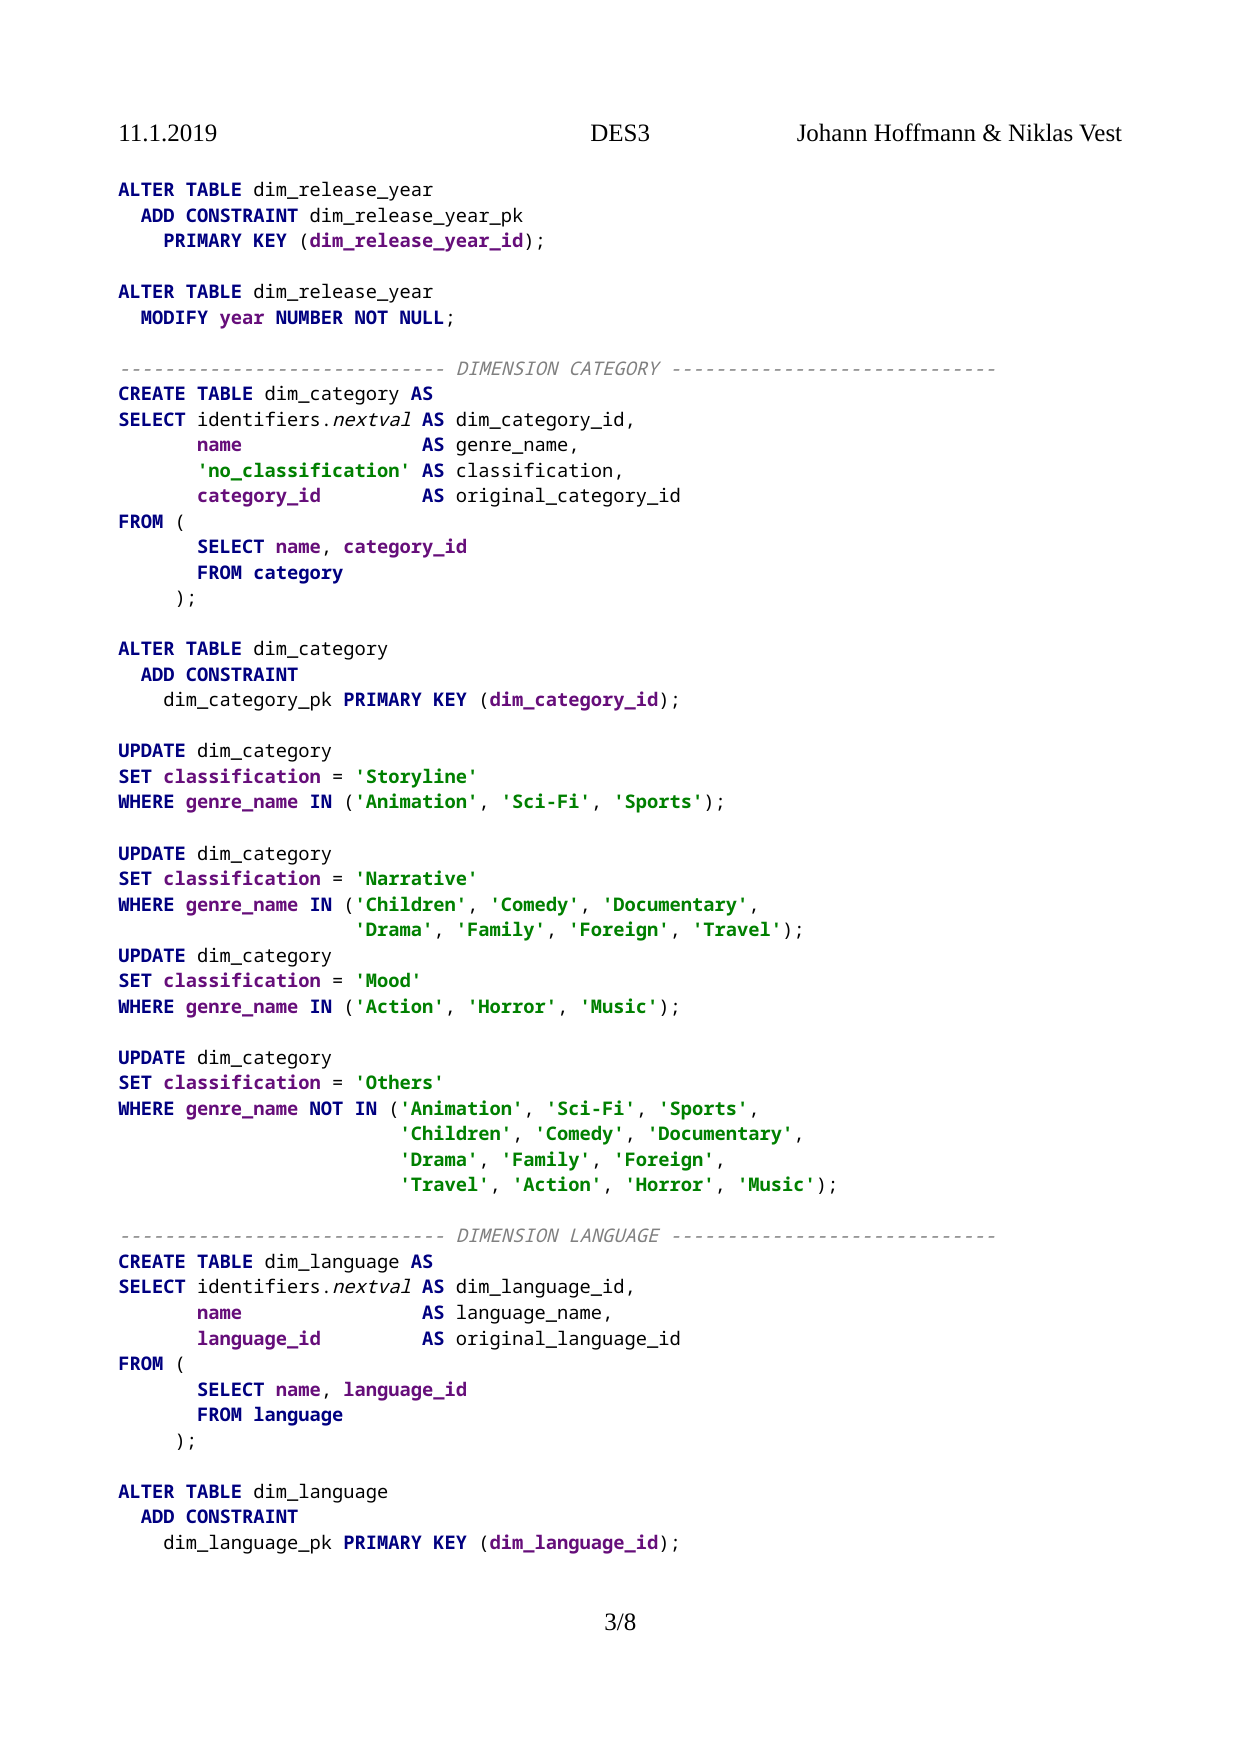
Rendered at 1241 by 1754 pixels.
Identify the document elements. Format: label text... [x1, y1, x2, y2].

text SET classification = 'Others' [118, 1069, 1122, 1095]
text SELECT identifiers.nextval AS dim_category_id, [118, 406, 1122, 432]
text ALTER TABLE dim_release_year [118, 278, 1122, 304]
text UPDATE dim_category [118, 1044, 1122, 1069]
text SELECT name, category_id [118, 534, 1122, 559]
text FROM language [118, 1401, 1122, 1427]
text dim_language_pk PRIMARY KEY (dim_language_id); [118, 1529, 1122, 1554]
text ALTER TABLE dim_category [118, 636, 1122, 661]
text dim_category_pk PRIMARY KEY (dim_category_id); [118, 687, 1122, 712]
text ----------------------------- DIMENSION CATEGORY ----------------------------- [118, 355, 1122, 381]
text ALTER TABLE dim_language [118, 1478, 1122, 1503]
text FROM category [118, 559, 1122, 585]
text category_id AS original_category_id [118, 483, 1122, 508]
text SET classification = 'Storyline' [118, 763, 1122, 789]
text 'no_classification' AS classification, [118, 457, 1122, 483]
text 'Children', 'Comedy', 'Documentary', [118, 1121, 1122, 1146]
text ADD CONSTRAINT dim_release_year_pk [118, 202, 1122, 227]
text ); [118, 1427, 1122, 1452]
text UPDATE dim_category [118, 840, 1122, 865]
text ADD CONSTRAINT [118, 661, 1122, 687]
text name AS genre_name, [118, 432, 1122, 457]
text language_id AS original_language_id [118, 1325, 1122, 1350]
text UPDATE dim_category [118, 942, 1122, 967]
text 'Travel', 'Action', 'Horror', 'Music'); [118, 1172, 1122, 1197]
text MODIFY year NUMBER NOT NULL; [118, 304, 1122, 329]
text SET classification = 'Narrative' [118, 865, 1122, 891]
text ALTER TABLE dim_release_year [118, 176, 1122, 202]
text CREATE TABLE dim_category AS [118, 381, 1122, 406]
text FROM ( [118, 508, 1122, 534]
text SET classification = 'Mood' [118, 967, 1122, 993]
text CREATE TABLE dim_language AS [118, 1248, 1122, 1274]
text WHERE genre_name IN ('Action', 'Horror', 'Music'); [118, 993, 1122, 1018]
text 'Drama', 'Family', 'Foreign', [118, 1146, 1122, 1172]
text ADD CONSTRAINT [118, 1503, 1122, 1529]
text WHERE genre_name IN ('Children', 'Comedy', 'Documentary', [118, 891, 1122, 916]
text ----------------------------- DIMENSION LANGUAGE ----------------------------- [118, 1223, 1122, 1248]
text SELECT identifiers.nextval AS dim_language_id, [118, 1274, 1122, 1299]
text UPDATE dim_category [118, 738, 1122, 763]
text name AS language_name, [118, 1299, 1122, 1325]
text 'Drama', 'Family', 'Foreign', 'Travel'); [118, 916, 1122, 942]
text FROM ( [118, 1350, 1122, 1376]
text ); [118, 585, 1122, 610]
text SELECT name, language_id [118, 1376, 1122, 1401]
text WHERE genre_name IN ('Animation', 'Sci-Fi', 'Sports'); [118, 789, 1122, 814]
text PRIMARY KEY (dim_release_year_id); [118, 227, 1122, 253]
text WHERE genre_name NOT IN ('Animation', 'Sci-Fi', 'Sports', [118, 1095, 1122, 1121]
